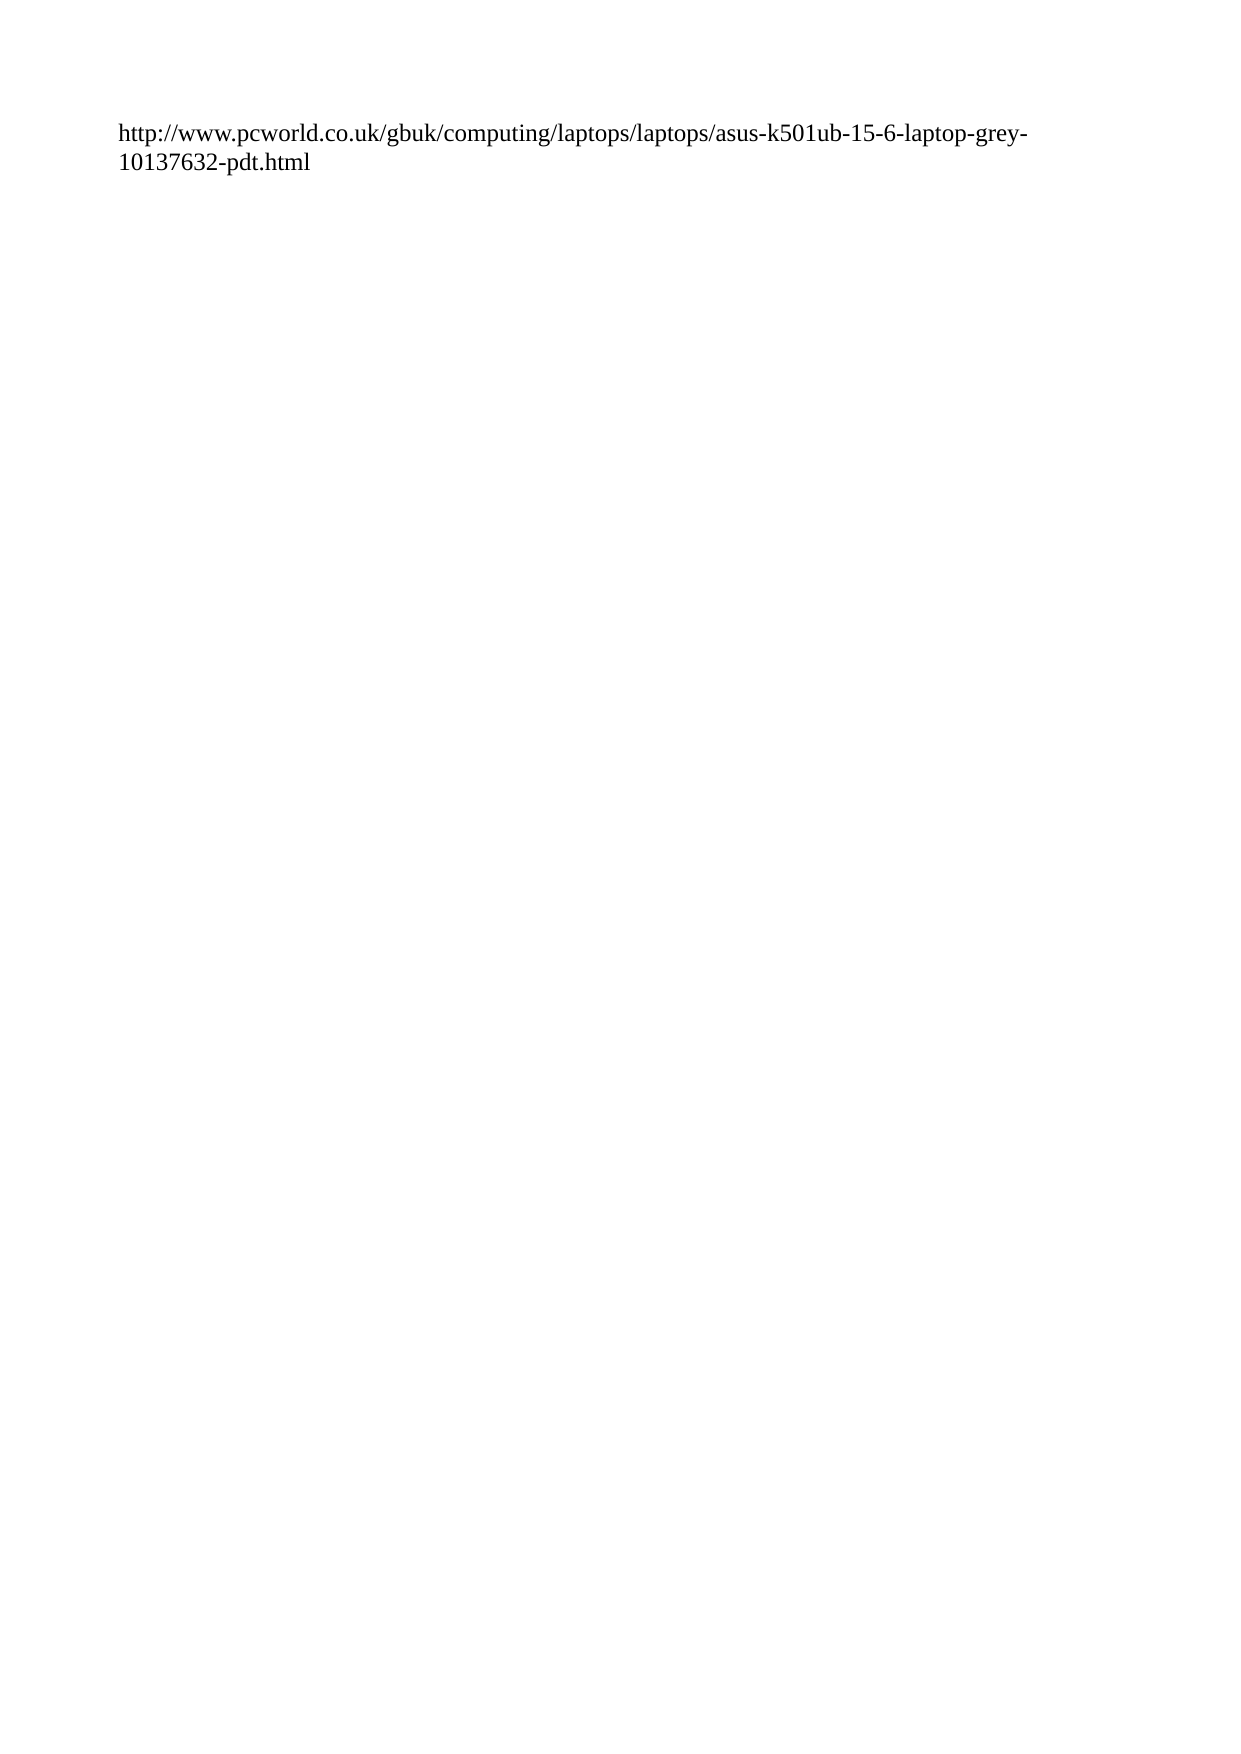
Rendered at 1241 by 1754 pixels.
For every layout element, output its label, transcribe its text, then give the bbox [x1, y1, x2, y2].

text http://www.pcworld.co.uk/gbuk/computing/laptops/laptops/asus-k501ub-15-6-laptop-grey-10137632-pdt.html [118, 118, 1122, 176]
